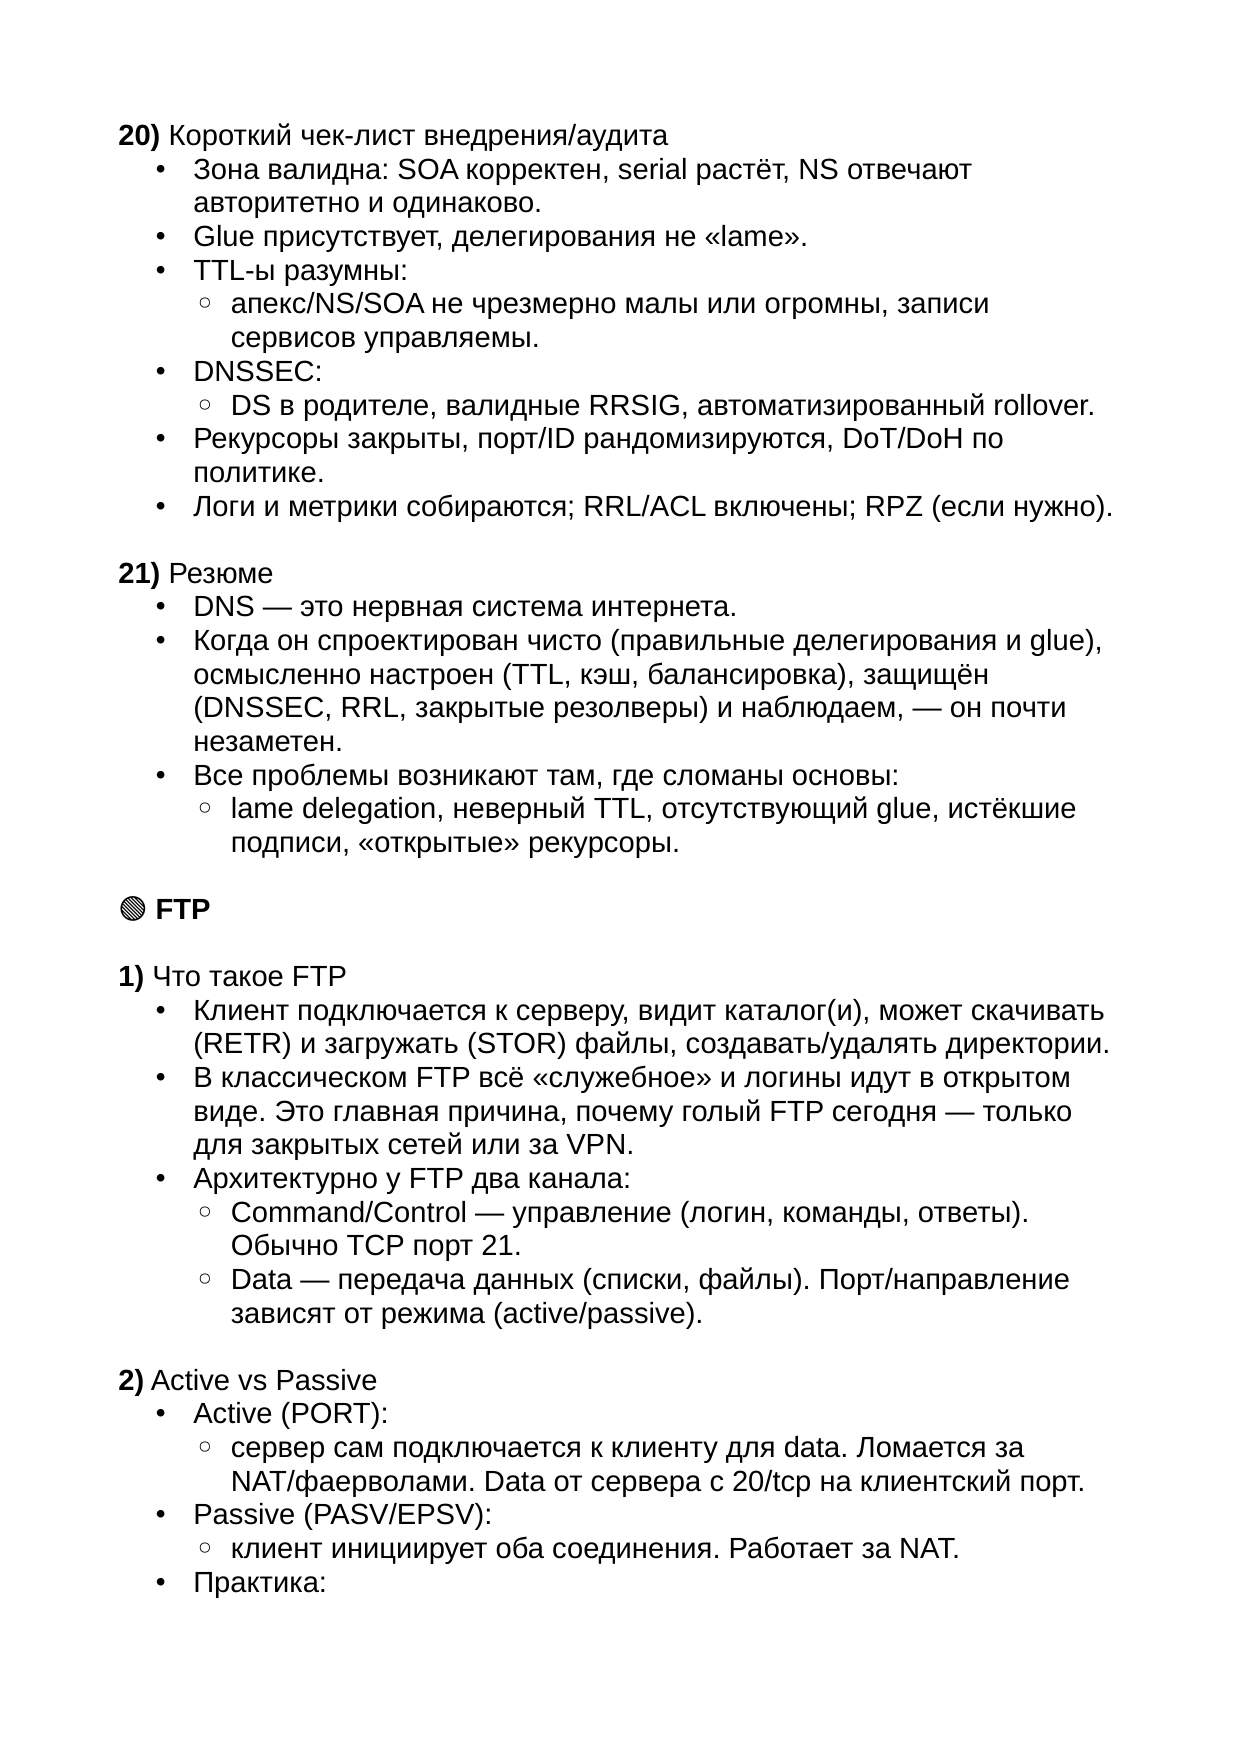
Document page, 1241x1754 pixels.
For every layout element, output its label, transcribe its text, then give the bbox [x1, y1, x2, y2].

list Glue присутствует, делегирования не «lame». [156, 219, 1122, 253]
list Архитектурно у FTP два канала: [156, 1161, 1122, 1194]
list Data — передача данных (списки, файлы). Порт/направление зависят от режима (active/passive). [193, 1262, 1122, 1329]
text 20) Короткий чек-лист внедрения/аудита [118, 118, 1122, 152]
list Passive (PASV/EPSV): [156, 1497, 1122, 1531]
list Клиент подключается к серверу, видит каталог(и), может скачивать (RETR) и загружать (STOR) файлы, создавать/удалять директории. [156, 993, 1122, 1060]
list Все проблемы возникают там, где сломаны основы: [156, 757, 1122, 791]
list TTL-ы разумны: [156, 253, 1122, 286]
list Active (PORT): [156, 1396, 1122, 1430]
list сервер сам подключается к клиенту для data. Ломается за NAT/фаерволами. Data от сервера с 20/tcp на клиентский порт. [193, 1430, 1122, 1497]
list lame delegation, неверный TTL, отсутствующий glue, истёкшие подписи, «открытые» рекурсоры. [193, 791, 1122, 858]
list клиент инициирует оба соединения. Работает за NAT. [193, 1531, 1122, 1565]
list апекс/NS/SOA не чрезмерно малы или огромны, записи сервисов управляемы. [193, 286, 1122, 354]
text 1) Что такое FTP [118, 959, 1122, 993]
list Практика: [156, 1565, 1122, 1598]
list Рекурсоры закрыты, порт/ID рандомизируются, DoT/DoH по политике. [156, 421, 1122, 488]
list Логи и метрики собираются; RRL/ACL включены; RPZ (если нужно). [156, 488, 1122, 522]
list Зона валидна: SOA корректен, serial растёт, NS отвечают авторитетно и одинаково. [156, 152, 1122, 219]
text 2) Active vs Passive [118, 1363, 1122, 1396]
list DNSSEC: [156, 354, 1122, 387]
text 21) Резюме [118, 556, 1122, 589]
text 🟢 FTP [118, 892, 1122, 926]
list DNS — это нервная система интернета. [156, 589, 1122, 623]
list DS в родителе, валидные RRSIG, автоматизированный rollover. [193, 387, 1122, 421]
list Когда он спроектирован чисто (правильные делегирования и glue), осмысленно настроен (TTL, кэш, балансировка), защищён (DNSSEC, RRL, закрытые резолверы) и наблюдаем, — он почти незаметен. [156, 623, 1122, 757]
list В классическом FTP всё «служебное» и логины идут в открытом виде. Это главная причина, почему голый FTP сегодня — только для закрытых сетей или за VPN. [156, 1060, 1122, 1161]
list Command/Control — управление (логин, команды, ответы). Обычно TCP порт 21. [193, 1194, 1122, 1262]
